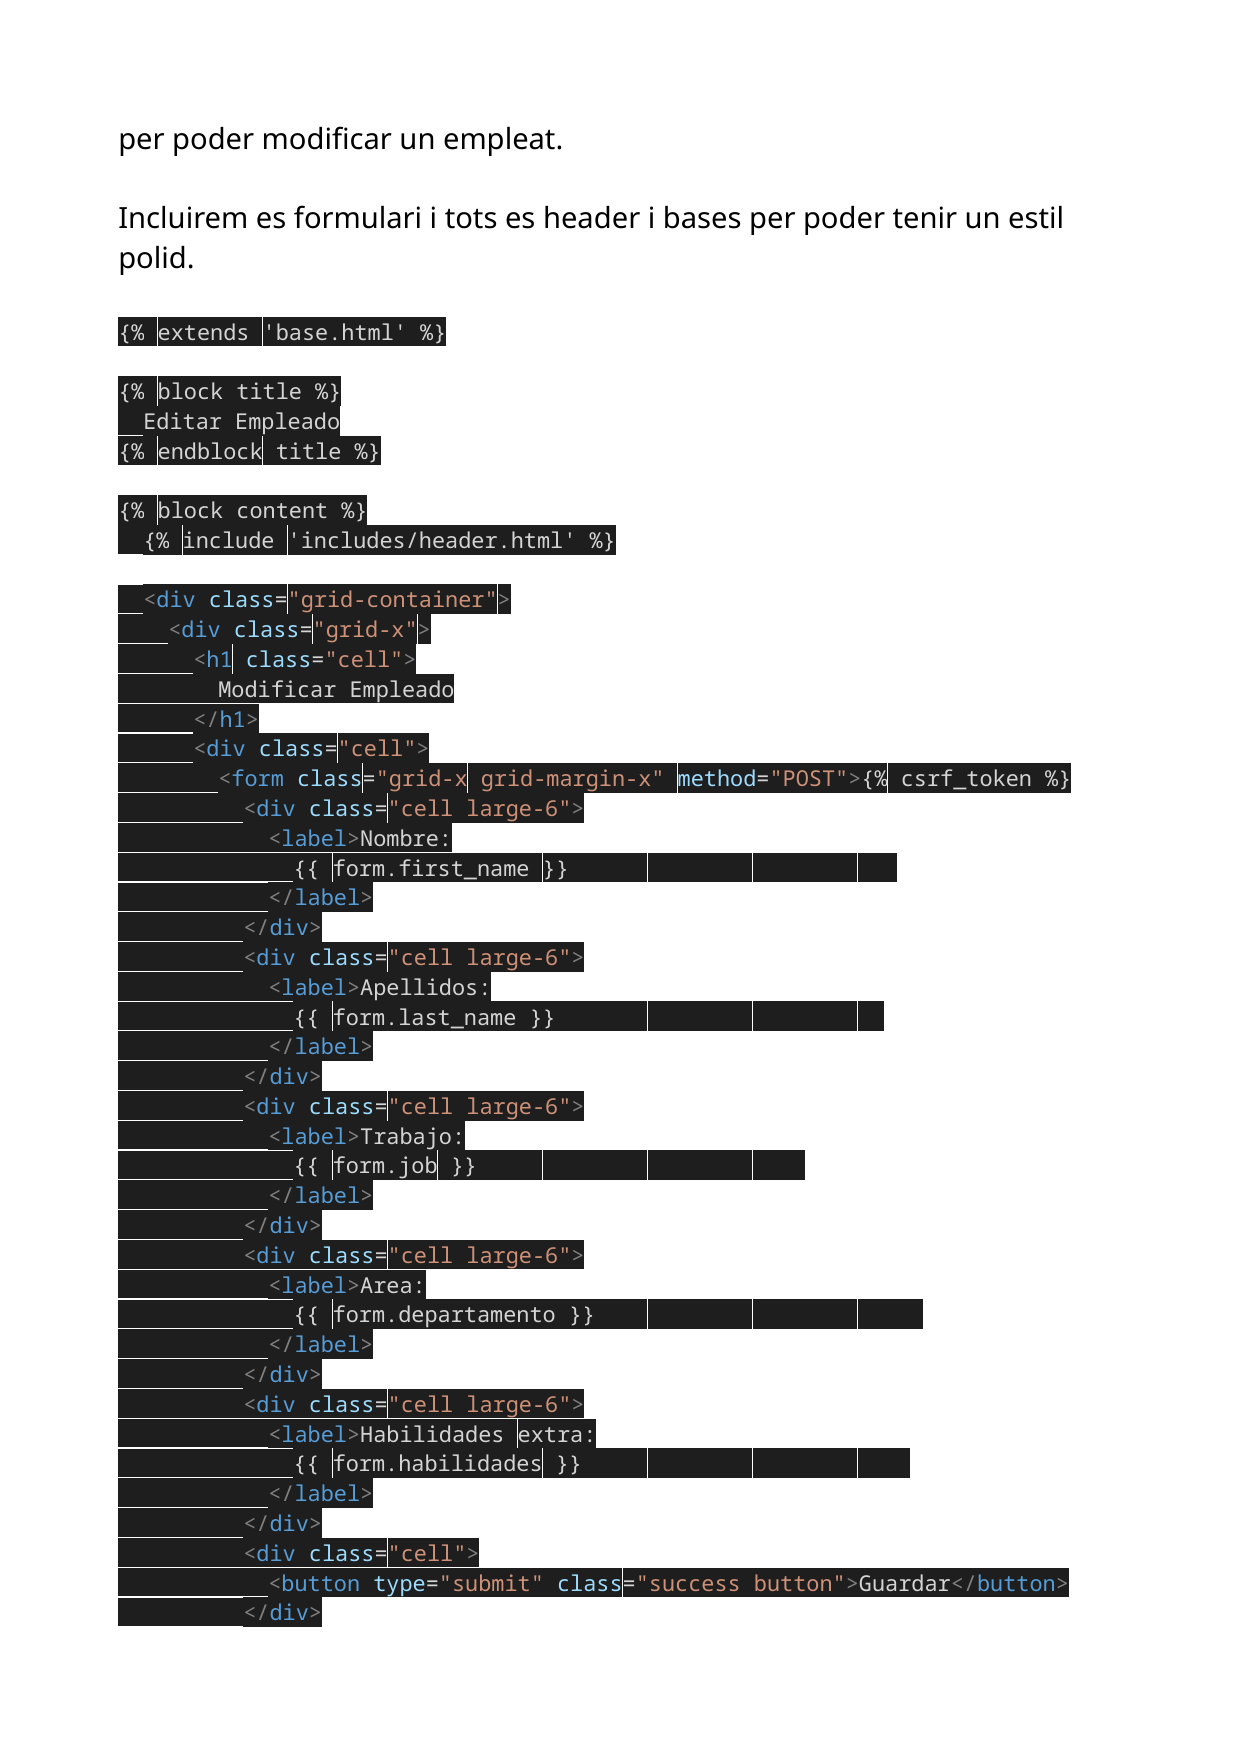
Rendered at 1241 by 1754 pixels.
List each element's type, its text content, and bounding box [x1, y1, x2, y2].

text <label>Habilidades extra: [118, 1418, 1122, 1448]
text <label>Area: [118, 1269, 1122, 1299]
text </div> [118, 1210, 1122, 1240]
text {% endblock title %} [118, 436, 1122, 465]
text <div class="cell"> [118, 1538, 1122, 1567]
text {% include 'includes/header.html' %} [118, 525, 1122, 555]
text </div> [118, 1597, 1122, 1627]
text <label>Trabajo: [118, 1121, 1122, 1150]
text <div class="cell large-6"> [118, 793, 1122, 823]
text <div class="grid-x"> [118, 614, 1122, 644]
text </div> [118, 1061, 1122, 1091]
text {% block title %} [118, 376, 1122, 406]
text </div> [118, 1359, 1122, 1389]
text <label>Nombre: [118, 823, 1122, 852]
text </div> [118, 912, 1122, 942]
text <button type="submit" class="success button">Guardar</button> [118, 1567, 1122, 1597]
text Editar Empleado [118, 406, 1122, 436]
text <form class="grid-x grid-margin-x" method="POST">{% csrf_token %} [118, 763, 1122, 793]
text <label>Apellidos: [118, 972, 1122, 1001]
text <h1 class="cell"> [118, 644, 1122, 674]
text <div class="cell large-6"> [118, 1389, 1122, 1418]
text {% block content %} [118, 495, 1122, 525]
text Incluirem es formulari i tots es header i bases per poder tenir un estil polid. [118, 197, 1122, 277]
text {{ form.first_name }} [118, 852, 1122, 882]
text <div class="cell"> [118, 733, 1122, 763]
text <div class="grid-container"> [118, 584, 1122, 614]
text per poder modificar un empleat. [118, 118, 1122, 158]
text </label> [118, 1031, 1122, 1061]
text </h1> [118, 703, 1122, 733]
text </label> [118, 1180, 1122, 1210]
text {% extends 'base.html' %} [118, 317, 1122, 346]
text {{ form.habilidades }} [118, 1448, 1122, 1478]
text </label> [118, 1329, 1122, 1359]
text {{ form.departamento }} [118, 1299, 1122, 1329]
text </label> [118, 1478, 1122, 1508]
text <div class="cell large-6"> [118, 1240, 1122, 1269]
text {{ form.last_name }} [118, 1001, 1122, 1031]
text </label> [118, 882, 1122, 912]
text <div class="cell large-6"> [118, 942, 1122, 972]
text <div class="cell large-6"> [118, 1091, 1122, 1121]
text {{ form.job }} [118, 1150, 1122, 1180]
text </div> [118, 1508, 1122, 1538]
text Modificar Empleado [118, 674, 1122, 703]
